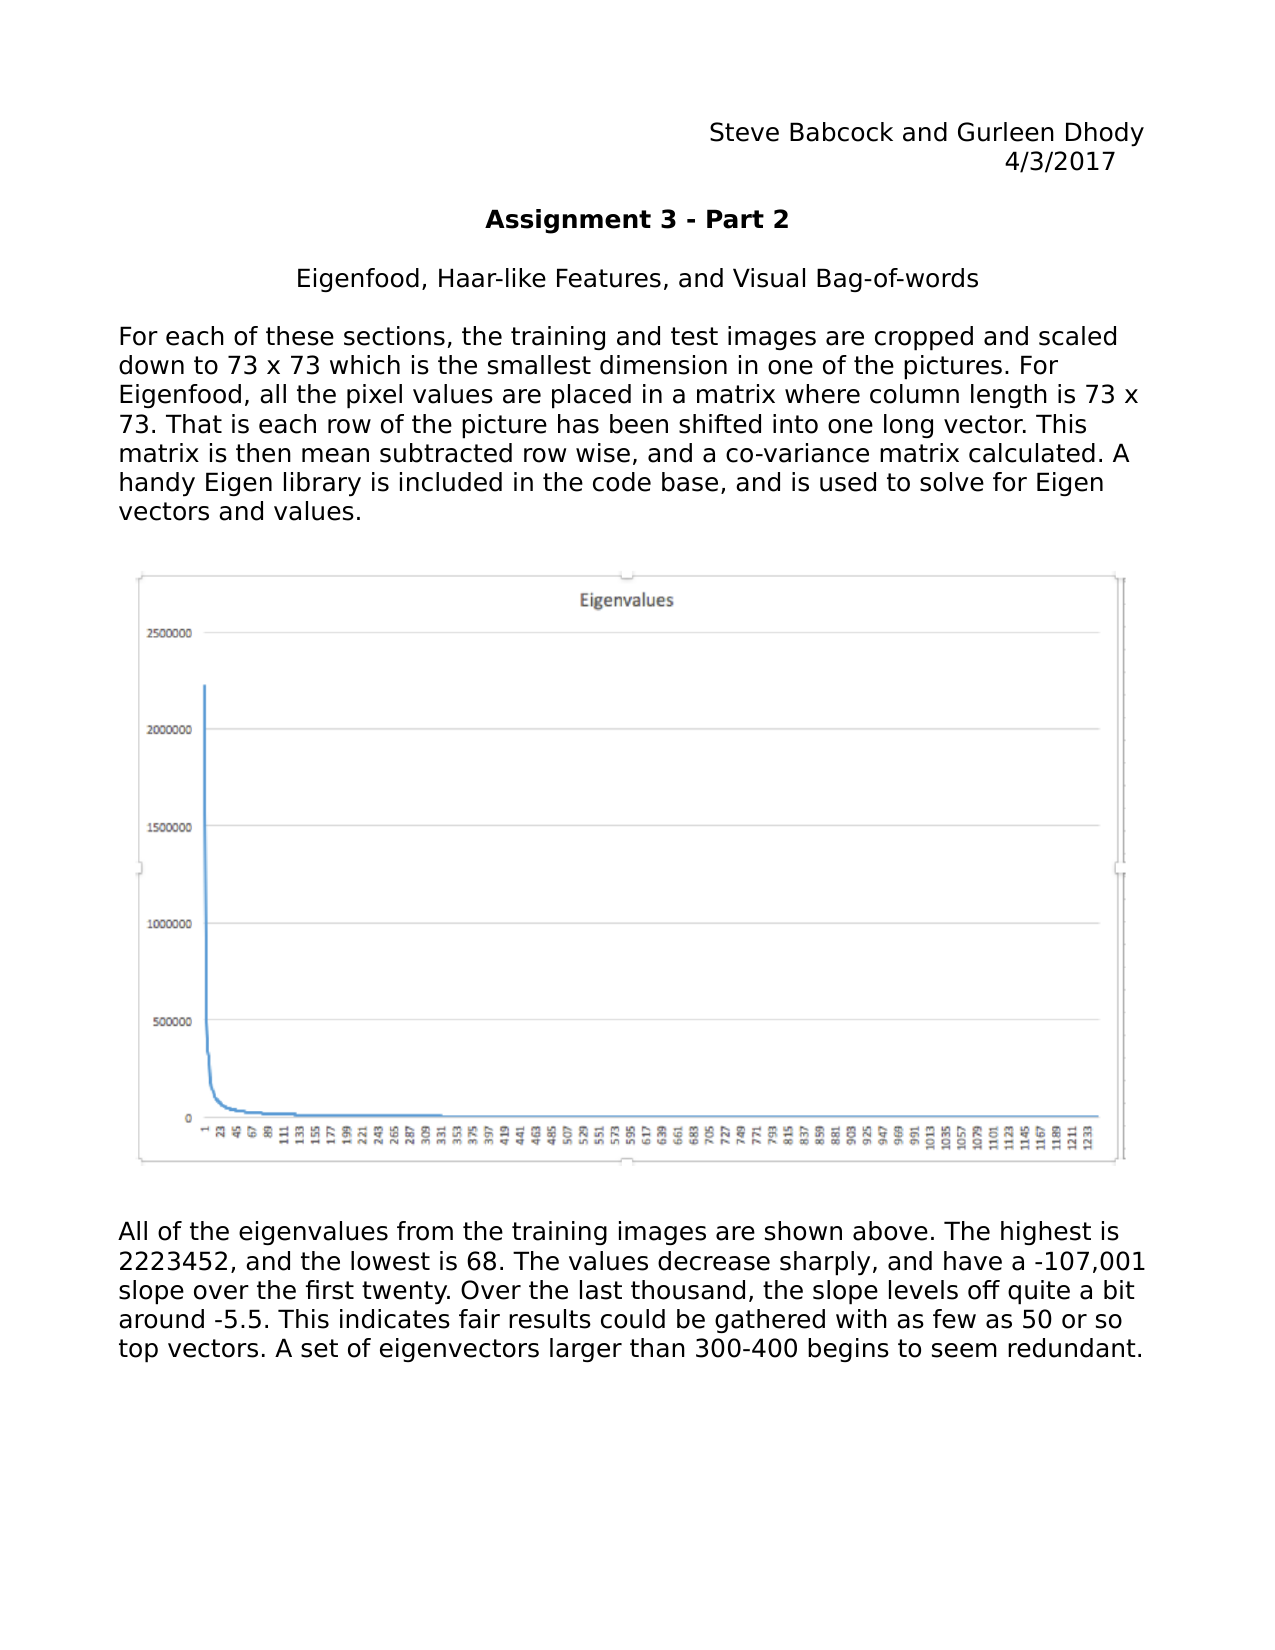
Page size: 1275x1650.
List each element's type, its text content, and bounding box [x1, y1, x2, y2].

picture [118, 555, 1157, 1189]
text Eigenfood, Haar-like Features, and Visual Bag-of-words [118, 264, 1157, 293]
text 4/3/2017 [118, 147, 1157, 176]
text All of the eigenvalues from the training images are shown above. The highest is [118, 1218, 1157, 1247]
text Steve Babcock and Gurleen Dhody [118, 118, 1157, 147]
text For each of these sections, the training and test images are cropped and scaled down to 73 x 73 which is the smallest dimension in one of the pictures. For Eigenfood, all the pixel values are placed in a matrix where column length is 73 x 73. That is each row of the picture has been shifted into one long vector. This matrix is then mean subtracted row wise, and a co-variance matrix calculated. A handy Eigen library is included in the code base, and is used to solve for Eigen vectors and values. [118, 322, 1157, 526]
text Assignment 3 - Part 2 [118, 206, 1157, 235]
text 2223452, and the lowest is 68. The values decrease sharply, and have a -107,001 slope over the first twenty. Over the last thousand, the slope levels off quite a bit around -5.5. This indicates fair results could be gathered with as few as 50 or so top vectors. A set of eigenvectors larger than 300-400 begins to seem redundant. [118, 1247, 1157, 1363]
